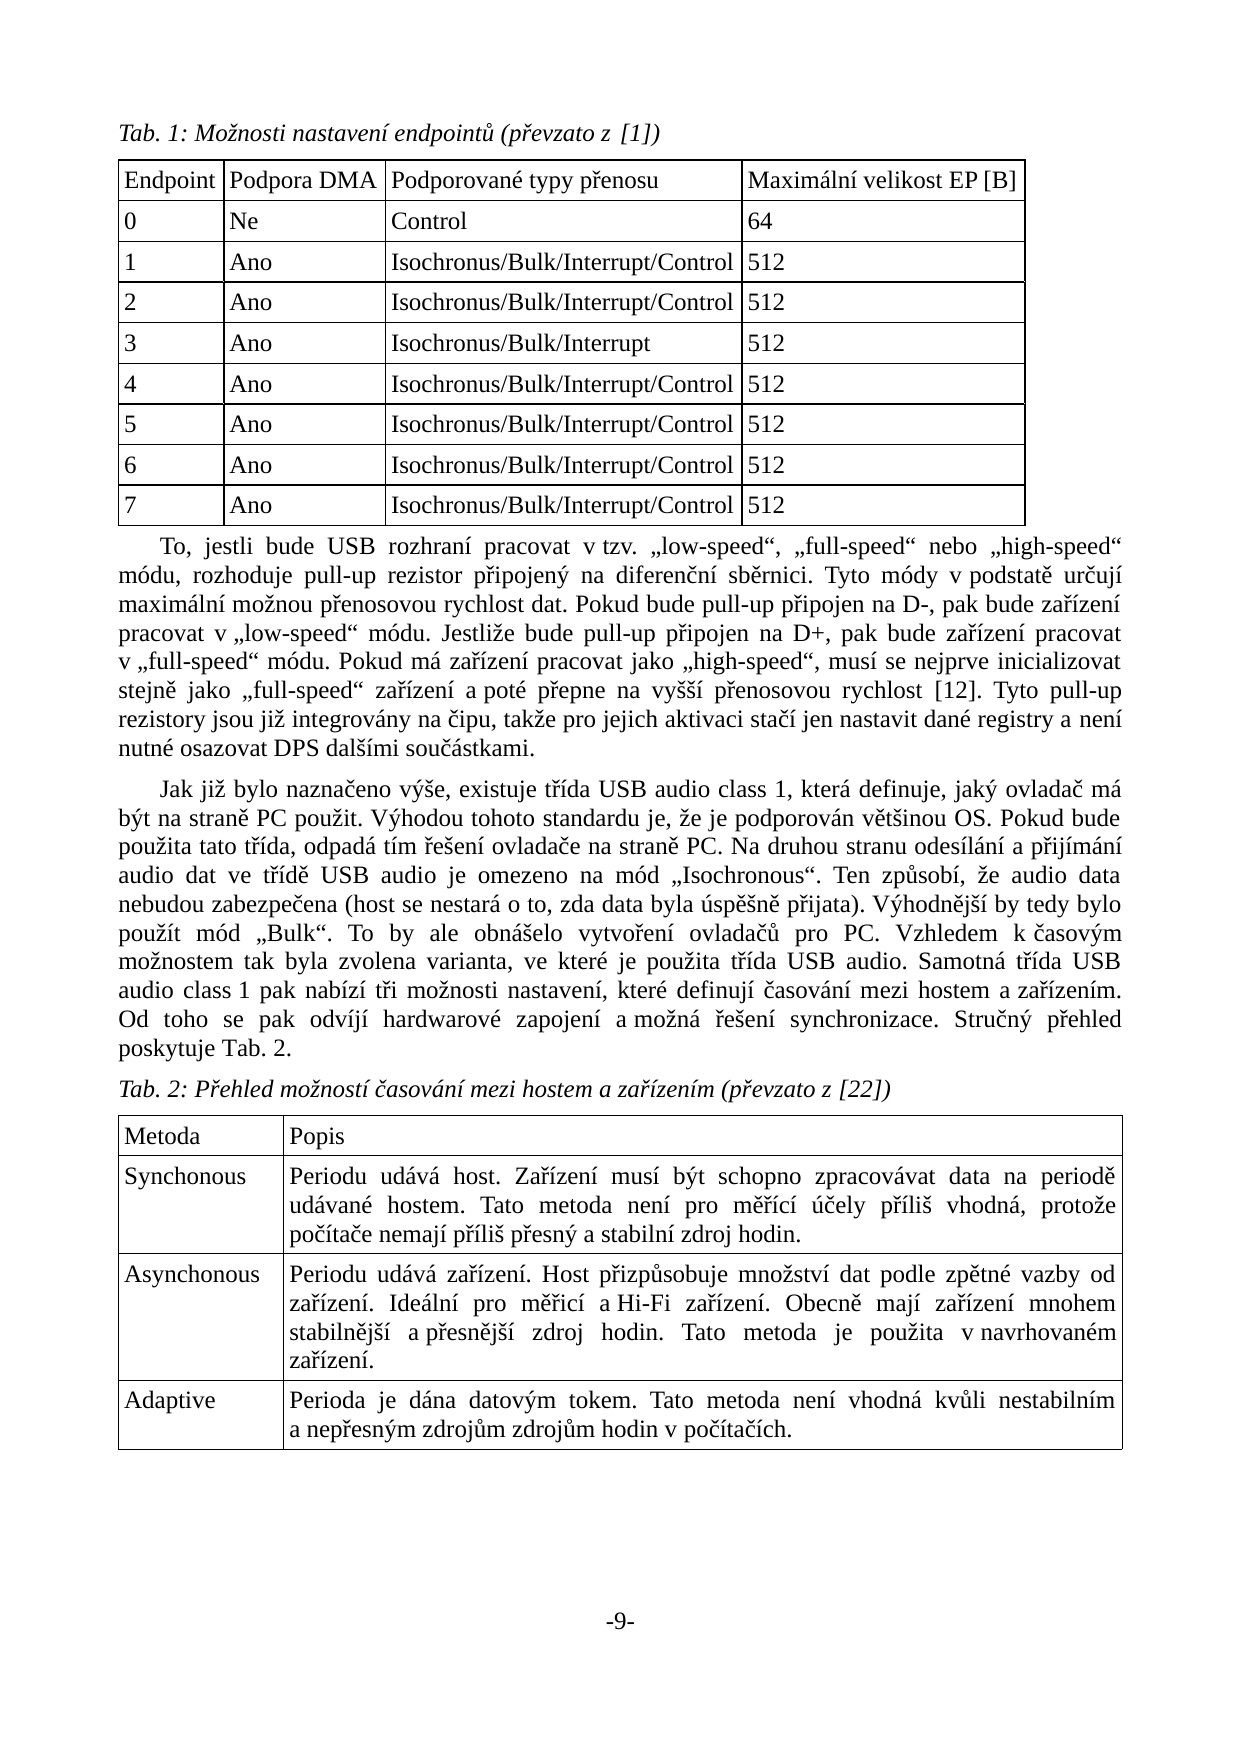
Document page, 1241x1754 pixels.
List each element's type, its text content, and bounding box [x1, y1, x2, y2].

table_cell Ne [225, 201, 385, 241]
table_cell 512 [743, 242, 1024, 281]
text Tab. 2: Přehled možností časování mezi hostem a zařízením (převzato z [22]) [118, 1074, 1122, 1103]
table_cell Periodu udává zařízení. Host přizpůsobuje množství dat podle zpětné vazby od zařízení. Ideální pro měřicí a Hi-Fi zařízení. Obecně mají zařízení mnohem stabilnější a přesnější zdroj hodin. Tato metoda je použita v navrhovaném zařízení. [284, 1254, 1122, 1380]
table_header Metoda [119, 1116, 283, 1155]
table_cell 2 [119, 283, 223, 322]
table_cell Isochronus/Bulk/Interrupt [386, 323, 741, 362]
table_cell Synchonous [119, 1156, 283, 1253]
table_cell Isochronus/Bulk/Interrupt/Control [386, 486, 741, 525]
table_cell Isochronus/Bulk/Interrupt/Control [386, 364, 741, 403]
table_cell Ano [225, 242, 385, 281]
table_cell 64 [743, 201, 1024, 241]
table_cell 512 [743, 364, 1024, 403]
table_cell Isochronus/Bulk/Interrupt/Control [386, 283, 741, 322]
table_cell Ano [225, 445, 385, 484]
table_header Podporované typy přenosu [386, 161, 741, 200]
table_cell 512 [743, 323, 1024, 362]
table_cell 0 [119, 201, 223, 241]
table_cell 1 [119, 242, 223, 281]
table_cell Isochronus/Bulk/Interrupt/Control [386, 445, 741, 484]
table_cell Isochronus/Bulk/Interrupt/Control [386, 242, 741, 281]
table_cell 4 [119, 364, 223, 403]
table_cell 7 [119, 486, 223, 525]
table_cell 512 [743, 405, 1024, 444]
table_cell 512 [743, 445, 1024, 484]
text To, jestli bude USB rozhraní pracovat v tzv. „low-speed“, „full-speed“ nebo „high-speed“ módu, rozhoduje pull-up rezistor připojený na diferenční sběrnici. Tyto módy v podstatě určují maximální možnou přenosovou rychlost dat. Pokud bude pull-up připojen na D-, pak bude zařízení pracovat v „low-speed“ módu. Jestliže bude pull-up připojen na D+, pak bude zařízení pracovat v „full-speed“ módu. Pokud má zařízení pracovat jako „high-speed“, musí se nejprve inicializovat stejně jako „full-speed“ zařízení a poté přepne na vyšší přenosovou rychlost [12]. Tyto pull-up rezistory jsou již integrovány na čipu, takže pro jejich aktivaci stačí jen nastavit dané registry a není nutné osazovat DPS dalšími součástkami. [118, 531, 1122, 761]
table_cell Isochronus/Bulk/Interrupt/Control [386, 405, 741, 444]
table_cell 6 [119, 445, 223, 484]
table_cell Ano [225, 364, 385, 403]
table_cell 3 [119, 323, 223, 362]
text Tab. 1: Možnosti nastavení endpointů (převzato z [1]) [118, 118, 1122, 147]
table_cell 512 [743, 486, 1024, 525]
table_cell Periodu udává host. Zařízení musí být schopno zpracovávat data na periodě udávané hostem. Tato metoda není pro měřící účely příliš vhodná, protože počítače nemají příliš přesný a stabilní zdroj hodin. [284, 1156, 1122, 1253]
table_cell 512 [743, 283, 1024, 322]
table_cell 5 [119, 405, 223, 444]
table_cell Ano [225, 283, 385, 322]
table_cell Ano [225, 405, 385, 444]
table_cell Control [386, 201, 741, 241]
table_cell Asynchonous [119, 1254, 283, 1380]
table_header Maximální velikost EP [B] [743, 161, 1024, 200]
table_header Podpora DMA [225, 161, 385, 200]
table_header Popis [284, 1116, 1122, 1155]
table_cell Perioda je dána datovým tokem. Tato metoda není vhodná kvůli nestabilním a nepřesným zdrojům zdrojům hodin v počítačích. [284, 1381, 1122, 1449]
table_header Endpoint [119, 161, 223, 200]
table_cell Adaptive [119, 1381, 283, 1449]
table_cell Ano [225, 486, 385, 525]
table_cell Ano [225, 323, 385, 362]
text Jak již bylo naznačeno výše, existuje třída USB audio class 1, která definuje, jaký ovladač má být na straně PC použit. Výhodou tohoto standardu je, že je podporován většinou OS. Pokud bude použita tato třída, odpadá tím řešení ovladače na straně PC. Na druhou stranu odesílání a přijímání audio dat ve třídě USB audio je omezeno na mód „Isochronous“. Ten způsobí, že audio data nebudou zabezpečena (host se nestará o to, zda data byla úspěšně přijata). Výhodnější by tedy bylo použít mód „Bulk“. To by ale obnášelo vytvoření ovladačů pro PC. Vzhledem k časovým možnostem tak byla zvolena varianta, ve které je použita třída USB audio. Samotná třída USB audio class 1 pak nabízí tři možnosti nastavení, které definují časování mezi hostem a zařízením. Od toho se pak odvíjí hardwarové zapojení a možná řešení synchronizace. Stručný přehled poskytuje Tab. 2. [118, 774, 1122, 1061]
